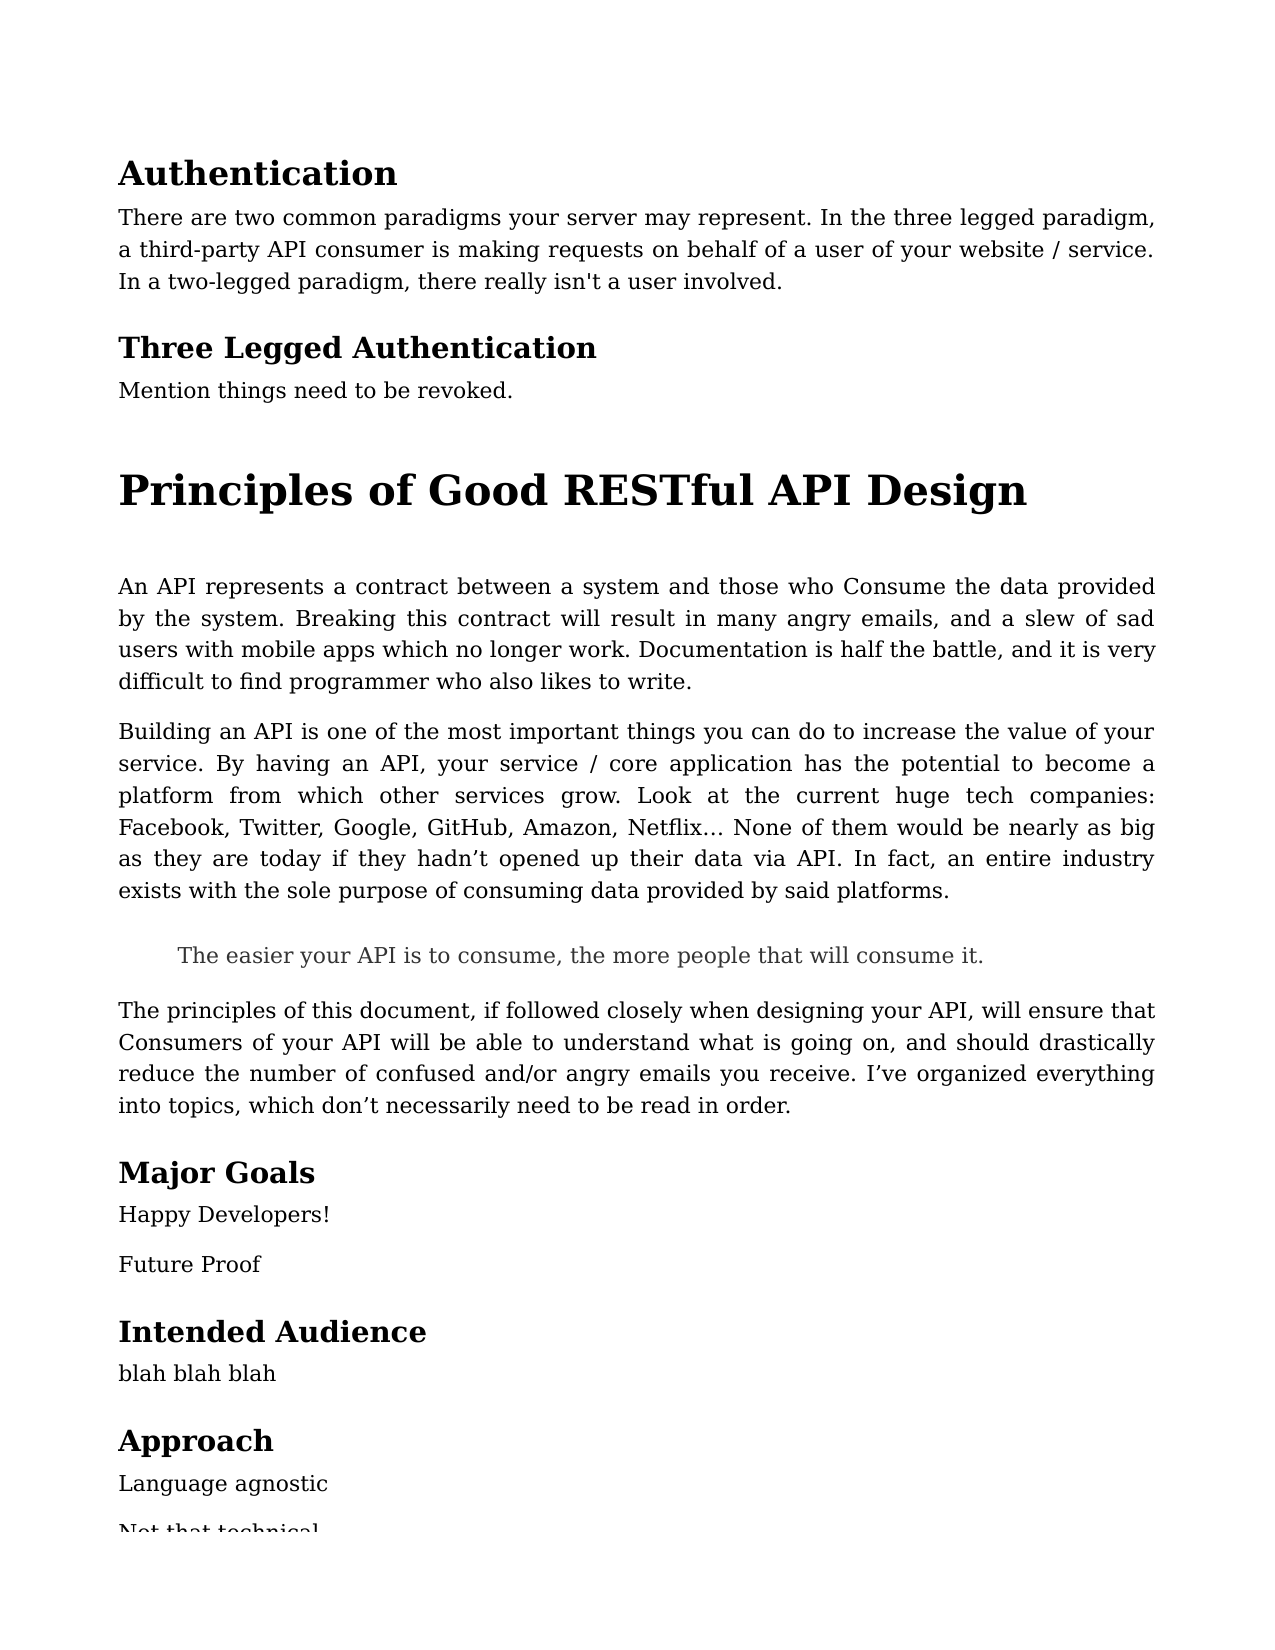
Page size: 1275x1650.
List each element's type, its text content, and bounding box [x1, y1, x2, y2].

subtitle Three Legged Authentication [118, 331, 1157, 366]
text There are two common paradigms your server may represent. In the three legged paradigm, a third-party API consumer is making requests on behalf of a user of your website / service. In a two-legged paradigm, there really isn't a user involved. [118, 205, 1157, 294]
text Mention things need to be revoked. [118, 378, 1157, 404]
subtitle Authentication [118, 153, 1157, 193]
